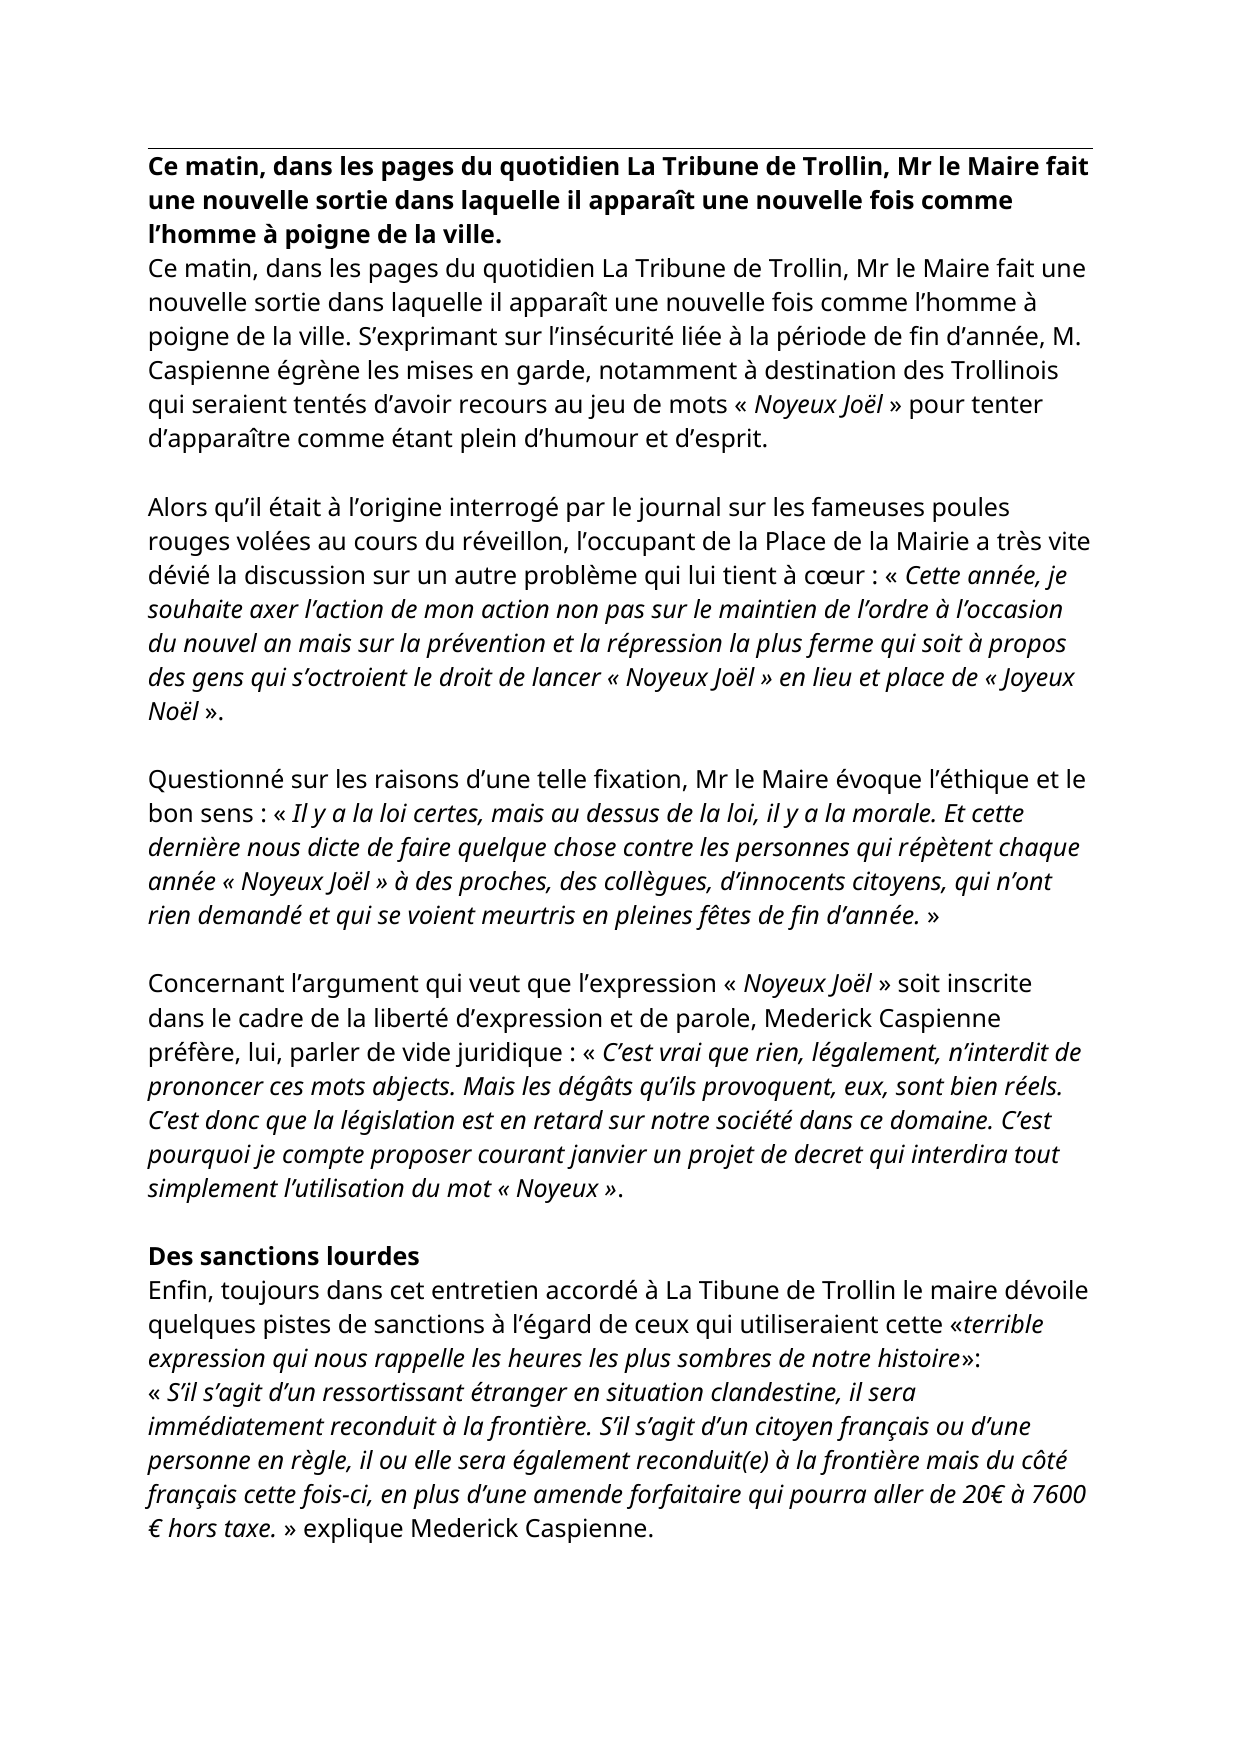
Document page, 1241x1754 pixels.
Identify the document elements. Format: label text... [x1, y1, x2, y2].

text Des sanctions lourdes [148, 1239, 1093, 1273]
text Questionné sur les raisons d’une telle fixation, Mr le Maire évoque l’éthique et le bon sens : « Il y a la loi certes, mais au dessus de la loi, il y a la morale. Et cette dernière nous dicte de faire quelque chose contre les personnes qui répètent chaque année « Noyeux Joël » à des proches, des collègues, d’innocents citoyens, qui n’ont rien demandé et qui se voient meurtris en pleines fêtes de fin d’année. » [148, 762, 1093, 932]
text « S’il s’agit d’un ressortissant étranger en situation clandestine, il sera immédiatement reconduit à la frontière. S’il s’agit d’un citoyen français ou d’une personne en règle, il ou elle sera également reconduit(e) à la frontière mais du côté français cette fois-ci, en plus d’une amende forfaitaire qui pourra aller de 20€ à 7600 € hors taxe. » explique Mederick Caspienne. [148, 1375, 1093, 1545]
text Ce matin, dans les pages du quotidien La Tribune de Trollin, Mr le Maire fait une nouvelle sortie dans laquelle il apparaît une nouvelle fois comme l’homme à poigne de la ville. S’exprimant sur l’insécurité liée à la période de fin d’année, M. Caspienne égrène les mises en garde, notamment à destination des Trollinois qui seraient tentés d’avoir recours au jeu de mots « Noyeux Joël » pour tenter d’apparaître comme étant plein d’humour et d’esprit. [148, 251, 1093, 455]
text Alors qu’il était à l’origine interrogé par le journal sur les fameuses poules rouges volées au cours du réveillon, l’occupant de la Place de la Mairie a très vite dévié la discussion sur un autre problème qui lui tient à cœur : « Cette année, je souhaite axer l’action de mon action non pas sur le maintien de l’ordre à l’occasion du nouvel an mais sur la prévention et la répression la plus ferme qui soit à propos des gens qui s’octroient le droit de lancer « Noyeux Joël » en lieu et place de « Joyeux Noël ». [148, 489, 1093, 728]
text Ce matin, dans les pages du quotidien La Tribune de Trollin, Mr le Maire fait une nouvelle sortie dans laquelle il apparaît une nouvelle fois comme l’homme à poigne de la ville. [148, 149, 1093, 251]
text Enfin, toujours dans cet entretien accordé à La Tibune de Trollin le maire dévoile quelques pistes de sanctions à l’égard de ceux qui utiliseraient cette «terrible expression qui nous rappelle les heures les plus sombres de notre histoire»: [148, 1273, 1093, 1375]
text Concernant l’argument qui veut que l’expression « Noyeux Joël » soit inscrite dans le cadre de la liberté d’expression et de parole, Mederick Caspienne préfère, lui, parler de vide juridique : « C’est vrai que rien, légalement, n’interdit de prononcer ces mots abjects. Mais les dégâts qu’ils provoquent, eux, sont bien réels. C’est donc que la législation est en retard sur notre société dans ce domaine. C’est pourquoi je compte proposer courant janvier un projet de decret qui interdira tout simplement l’utilisation du mot « Noyeux ». [148, 966, 1093, 1204]
